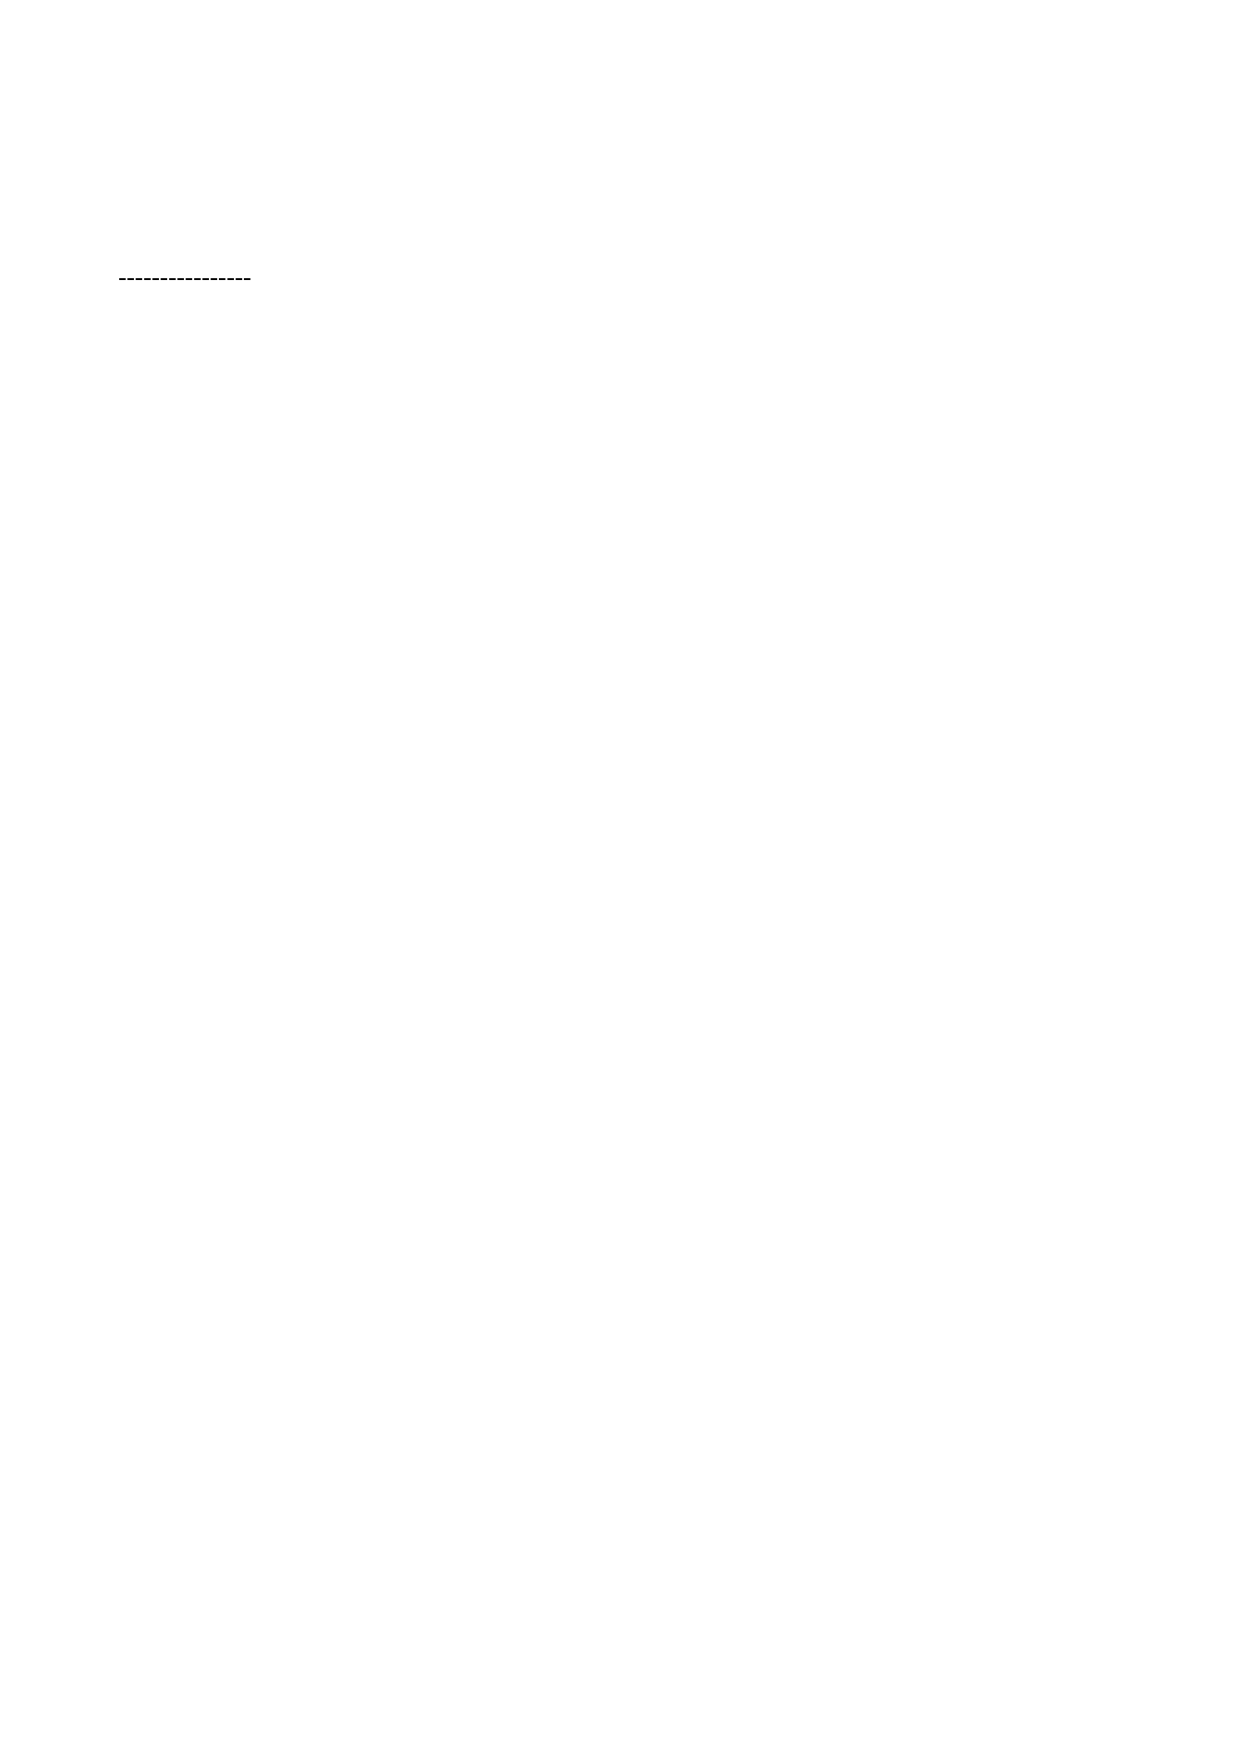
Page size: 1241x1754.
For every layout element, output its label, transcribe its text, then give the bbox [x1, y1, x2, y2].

text ---------------- [118, 262, 1122, 291]
